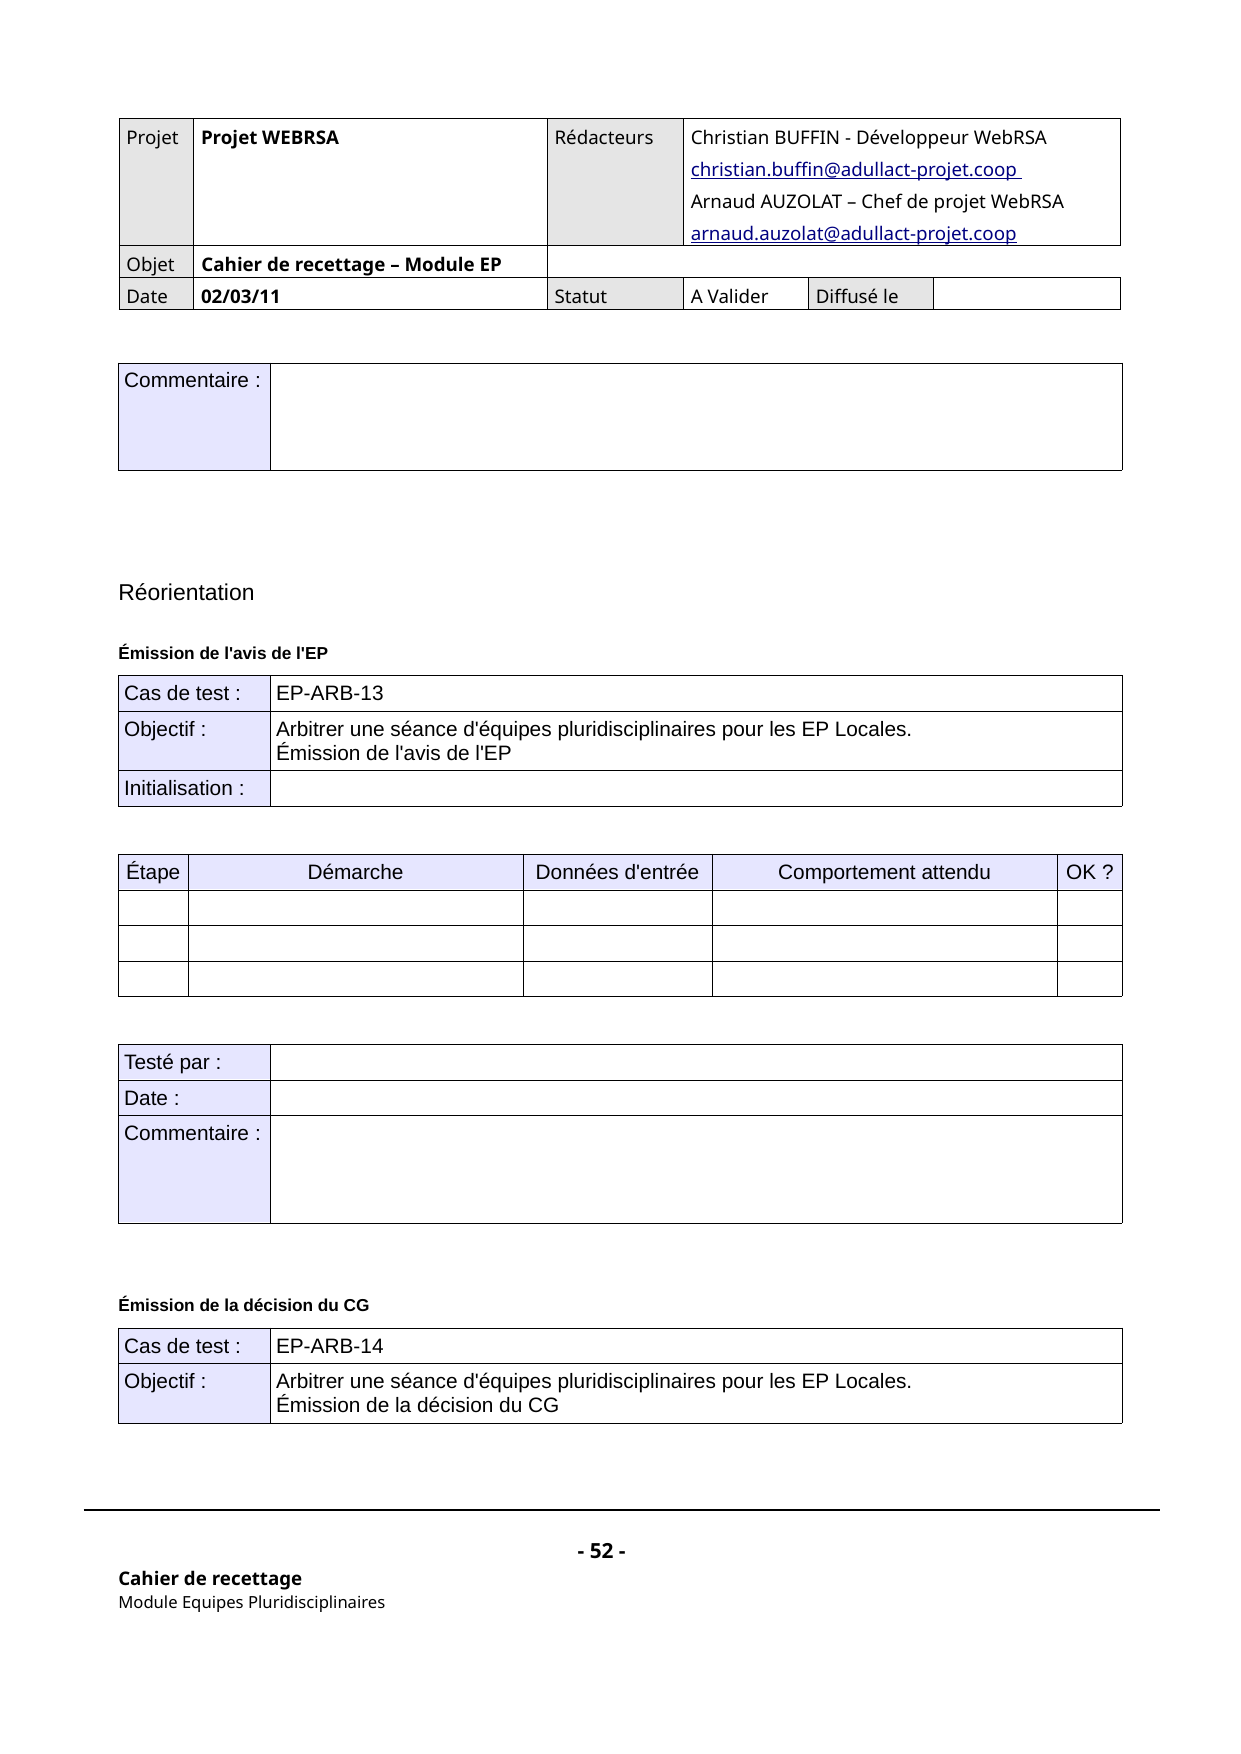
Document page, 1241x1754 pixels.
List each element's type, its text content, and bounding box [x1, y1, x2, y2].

table_cell [189, 891, 523, 925]
table_cell Arbitrer une séance d'équipes pluridisciplinaires pour les EP Locales. Émission de la décision du CG [271, 1364, 1122, 1423]
table_cell Date : [119, 1081, 270, 1115]
table_header EP-ARB-13 [271, 676, 1122, 711]
subtitle Émission de l'avis de l'EP [118, 643, 1122, 663]
table_cell [189, 926, 523, 961]
table_header [271, 1045, 1122, 1079]
table_cell [271, 1081, 1122, 1115]
table_cell Initialisation : [119, 771, 270, 806]
table_cell Commentaire : [119, 364, 270, 470]
table_cell Objectif : [119, 1364, 270, 1423]
table_header Données d'entrée [524, 855, 712, 889]
table_cell [271, 1116, 1122, 1222]
table_cell [119, 926, 188, 961]
table_cell [713, 891, 1057, 925]
table_header Testé par : [119, 1045, 270, 1079]
table_cell Arbitrer une séance d'équipes pluridisciplinaires pour les EP Locales. Émission de l'avis de l'EP [271, 712, 1122, 770]
table_header Démarche [189, 855, 523, 889]
table_header Étape [119, 855, 188, 889]
table_header EP-ARB-14 [271, 1329, 1122, 1363]
table_cell [119, 962, 188, 996]
table_cell [1058, 926, 1122, 961]
table_cell [271, 771, 1122, 806]
table_header OK ? [1058, 855, 1122, 889]
table_cell [1058, 962, 1122, 996]
table_cell [119, 891, 188, 925]
table_header Comportement attendu [713, 855, 1057, 889]
table_header Cas de test : [119, 1329, 270, 1363]
table_cell [713, 962, 1057, 996]
table_cell [713, 926, 1057, 961]
subtitle Réorientation [118, 579, 1122, 606]
table_cell [1058, 891, 1122, 925]
table_cell [524, 962, 712, 996]
table_cell [189, 962, 523, 996]
table_cell Commentaire : [119, 1116, 270, 1222]
table_cell [524, 926, 712, 961]
subtitle Émission de la décision du CG [118, 1296, 1122, 1315]
table_cell [271, 364, 1122, 470]
table_cell [524, 891, 712, 925]
table_cell Objectif : [119, 712, 270, 770]
table_header Cas de test : [119, 676, 270, 711]
